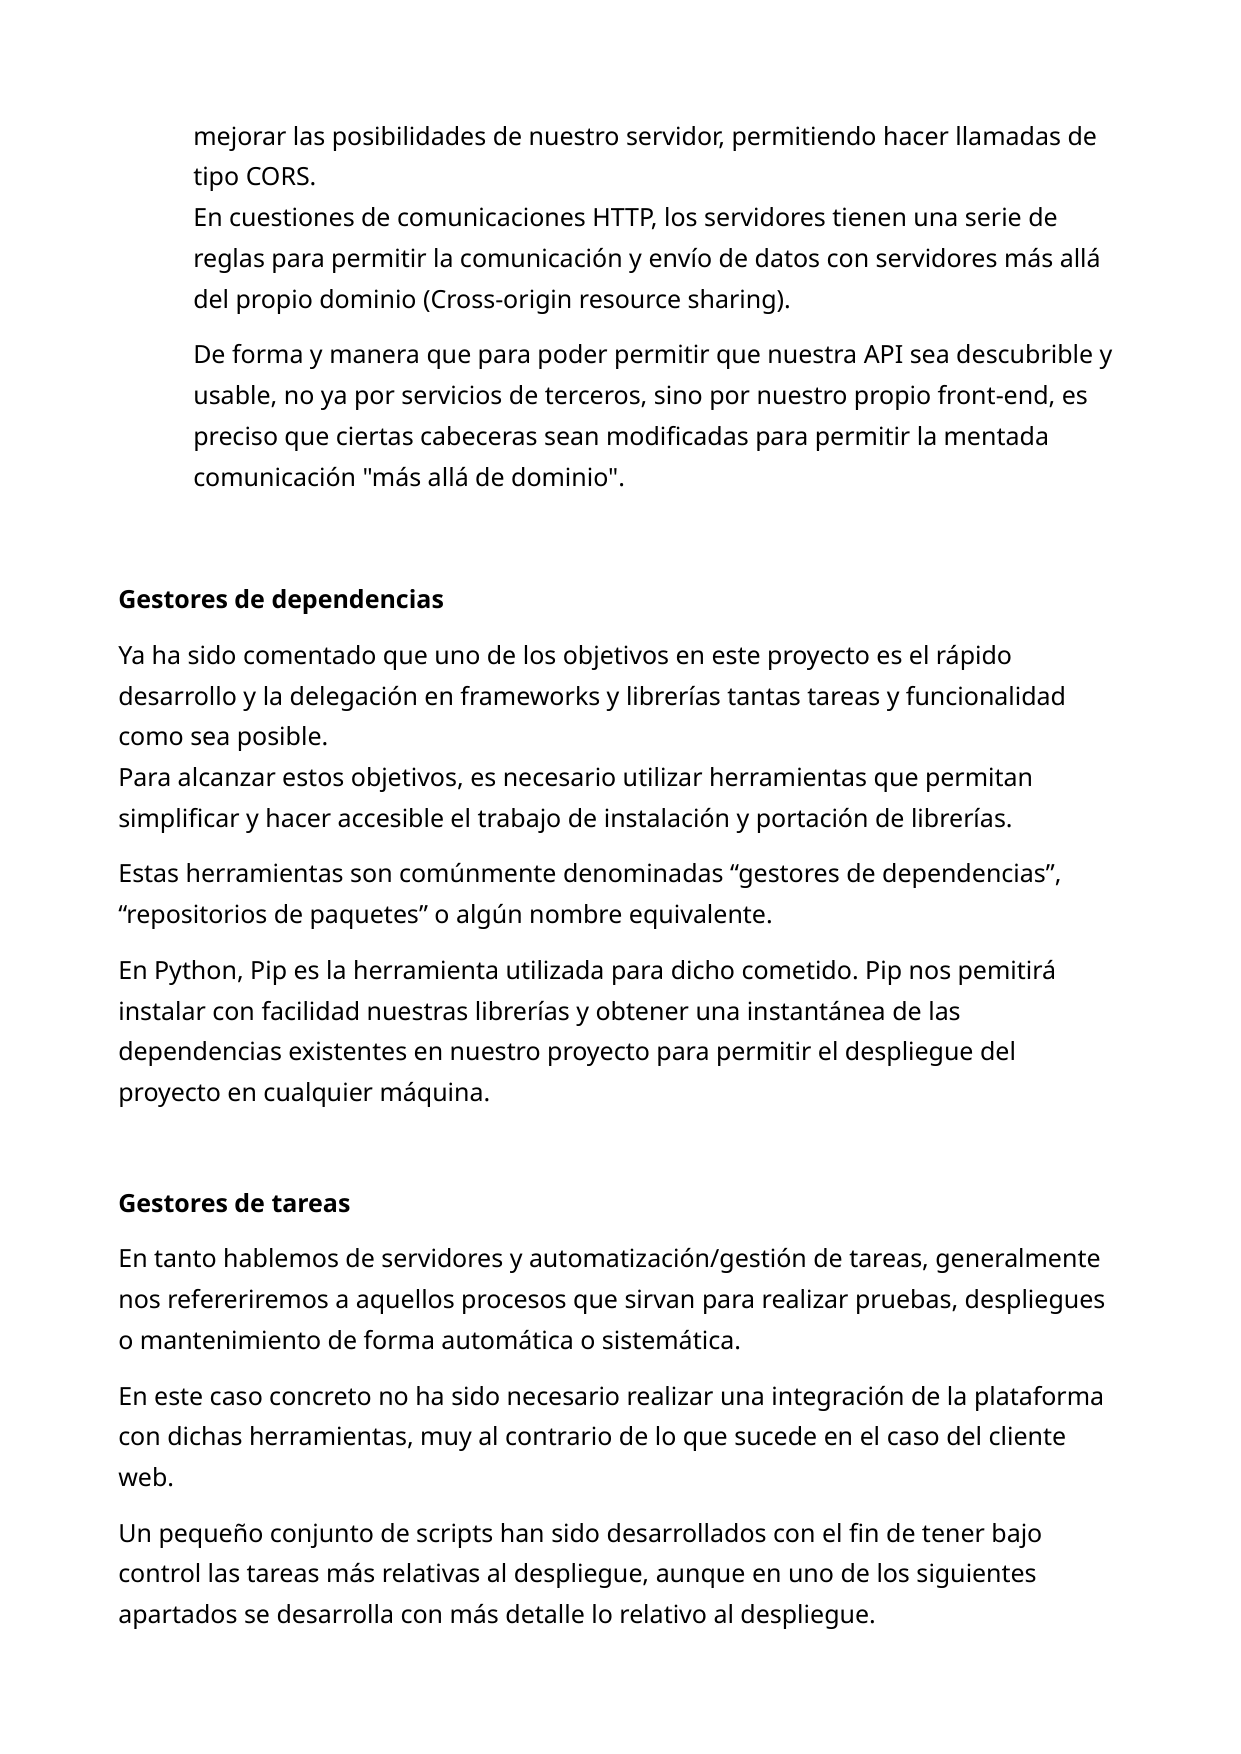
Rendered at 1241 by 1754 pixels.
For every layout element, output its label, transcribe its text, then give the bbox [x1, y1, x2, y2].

text En tanto hablemos de servidores y automatización/gestión de tareas, generalmente nos refereriremos a aquellos procesos que sirvan para realizar pruebas, despliegues o mantenimiento de forma automática o sistemática. [118, 1241, 1122, 1357]
list De forma y manera que para poder permitir que nuestra API sea descubrible y usable, no ya por servicios de terceros, sino por nuestro propio front-end, es preciso que ciertas cabeceras sean modificadas para permitir la mentada comunicación "más allá de dominio". [156, 337, 1122, 493]
list mejorar las posibilidades de nuestro servidor, permitiendo hacer llamadas de tipo CORS. En cuestiones de comunicaciones HTTP, los servidores tienen una serie de reglas para permitir la comunicación y envío de datos con servidores más allá del propio dominio (Cross-origin resource sharing). [156, 118, 1122, 316]
text En Python, Pip es la herramienta utilizada para dicho cometido. Pip nos pemitirá instalar con facilidad nuestras librerías y obtener una instantánea de las dependencias existentes en nuestro proyecto para permitir el despliegue del proyecto en cualquier máquina. [118, 952, 1122, 1109]
text Ya ha sido comentado que uno de los objetivos en este proyecto es el rápido desarrollo y la delegación en frameworks y librerías tantas tareas y funcionalidad como sea posible. Para alcanzar estos objetivos, es necesario utilizar herramientas que permitan simplificar y hacer accesible el trabajo de instalación y portación de librerías. [118, 637, 1122, 835]
text Un pequeño conjunto de scripts han sido desarrollados con el fin de tener bajo control las tareas más relativas al despliegue, aunque en uno de los siguientes apartados se desarrolla con más detalle lo relativo al despliegue. [118, 1515, 1122, 1631]
text Gestores de dependencias [118, 582, 1122, 616]
text Gestores de tareas [118, 1186, 1122, 1220]
text En este caso concreto no ha sido necesario realizar una integración de la plataforma con dichas herramientas, muy al contrario de lo que sucede en el caso del cliente web. [118, 1378, 1122, 1494]
text Estas herramientas son comúnmente denominadas “gestores de dependencias”, “repositorios de paquetes” o algún nombre equivalente. [118, 856, 1122, 931]
